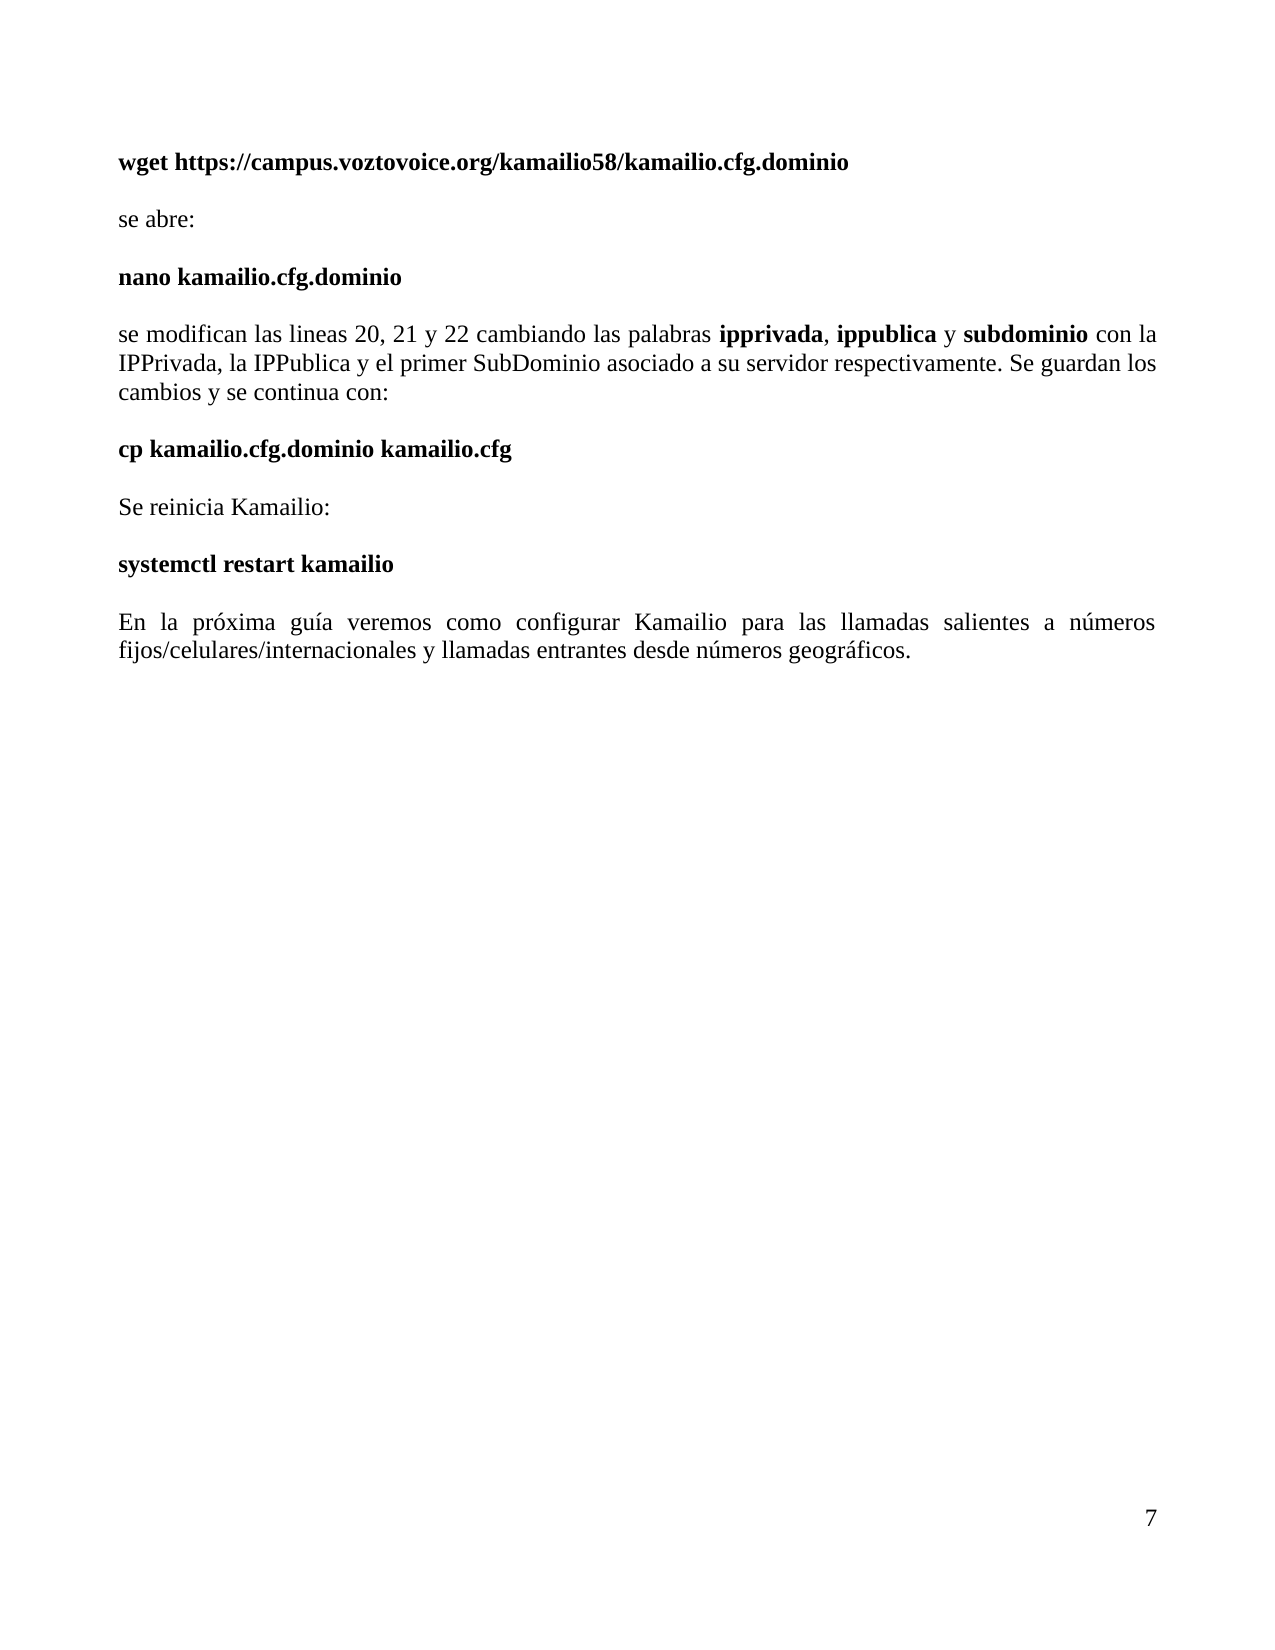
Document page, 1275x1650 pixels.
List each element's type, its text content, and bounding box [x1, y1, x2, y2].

text Se reinicia Kamailio: [118, 492, 1157, 521]
text nano kamailio.cfg.dominio [118, 262, 1157, 291]
text se modifican las lineas 20, 21 y 22 cambiando las palabras ipprivada, ippublica y subdominio con la IPPrivada, la IPPublica y el primer SubDominio asociado a su servidor respectivamente. Se guardan los cambios y se continua con: [118, 319, 1157, 406]
text systemctl restart kamailio [118, 549, 1157, 578]
text wget https://campus.voztovoice.org/kamailio58/kamailio.cfg.dominio [118, 147, 1157, 176]
text En la próxima guía veremos como configurar Kamailio para las llamadas salientes a números fijos/celulares/internacionales y llamadas entrantes desde números geográficos. [118, 607, 1157, 664]
text se abre: [118, 204, 1157, 233]
text cp kamailio.cfg.dominio kamailio.cfg [118, 434, 1157, 463]
